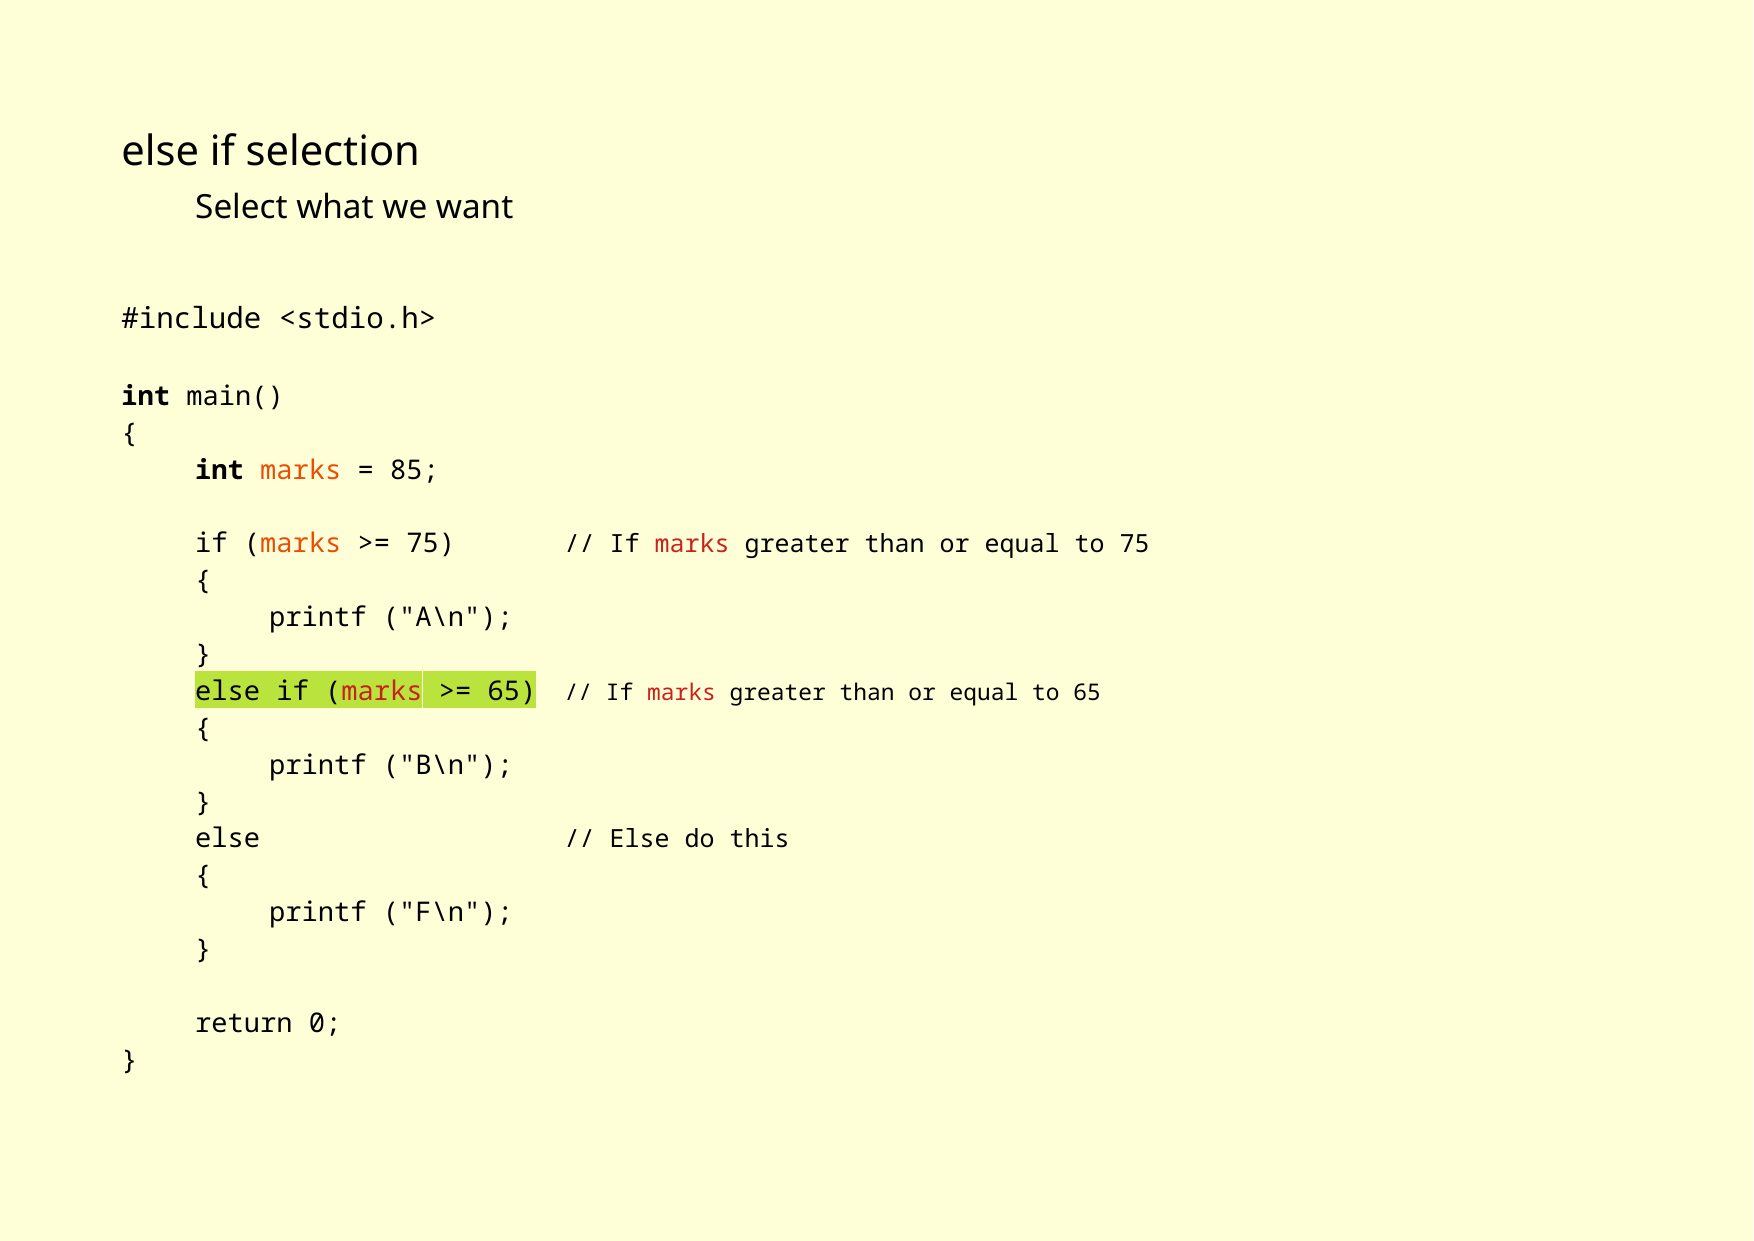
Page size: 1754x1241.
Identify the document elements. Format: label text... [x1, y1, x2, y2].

text int marks = 85; [121, 450, 1632, 487]
text Select what we want [121, 178, 1632, 229]
text } [121, 929, 1632, 966]
text } [121, 634, 1632, 671]
text else if selection [121, 121, 1632, 178]
text #include <stdio.h> [121, 297, 1632, 337]
text else if (marks >= 65) // If marks greater than or equal to 65 [121, 671, 1632, 708]
text } [121, 1040, 1632, 1077]
text printf ("B\n"); [121, 745, 1632, 782]
text { [121, 561, 1632, 598]
text return 0; [121, 1003, 1632, 1040]
text { [121, 856, 1632, 893]
text } [121, 782, 1632, 819]
text if (marks >= 75) // If marks greater than or equal to 75 [121, 524, 1632, 561]
text else // Else do this [121, 819, 1632, 856]
text printf ("A\n"); [121, 598, 1632, 634]
text { [121, 413, 1632, 450]
text int main() [121, 376, 1632, 413]
text { [121, 708, 1632, 745]
text printf ("F\n"); [121, 893, 1632, 929]
